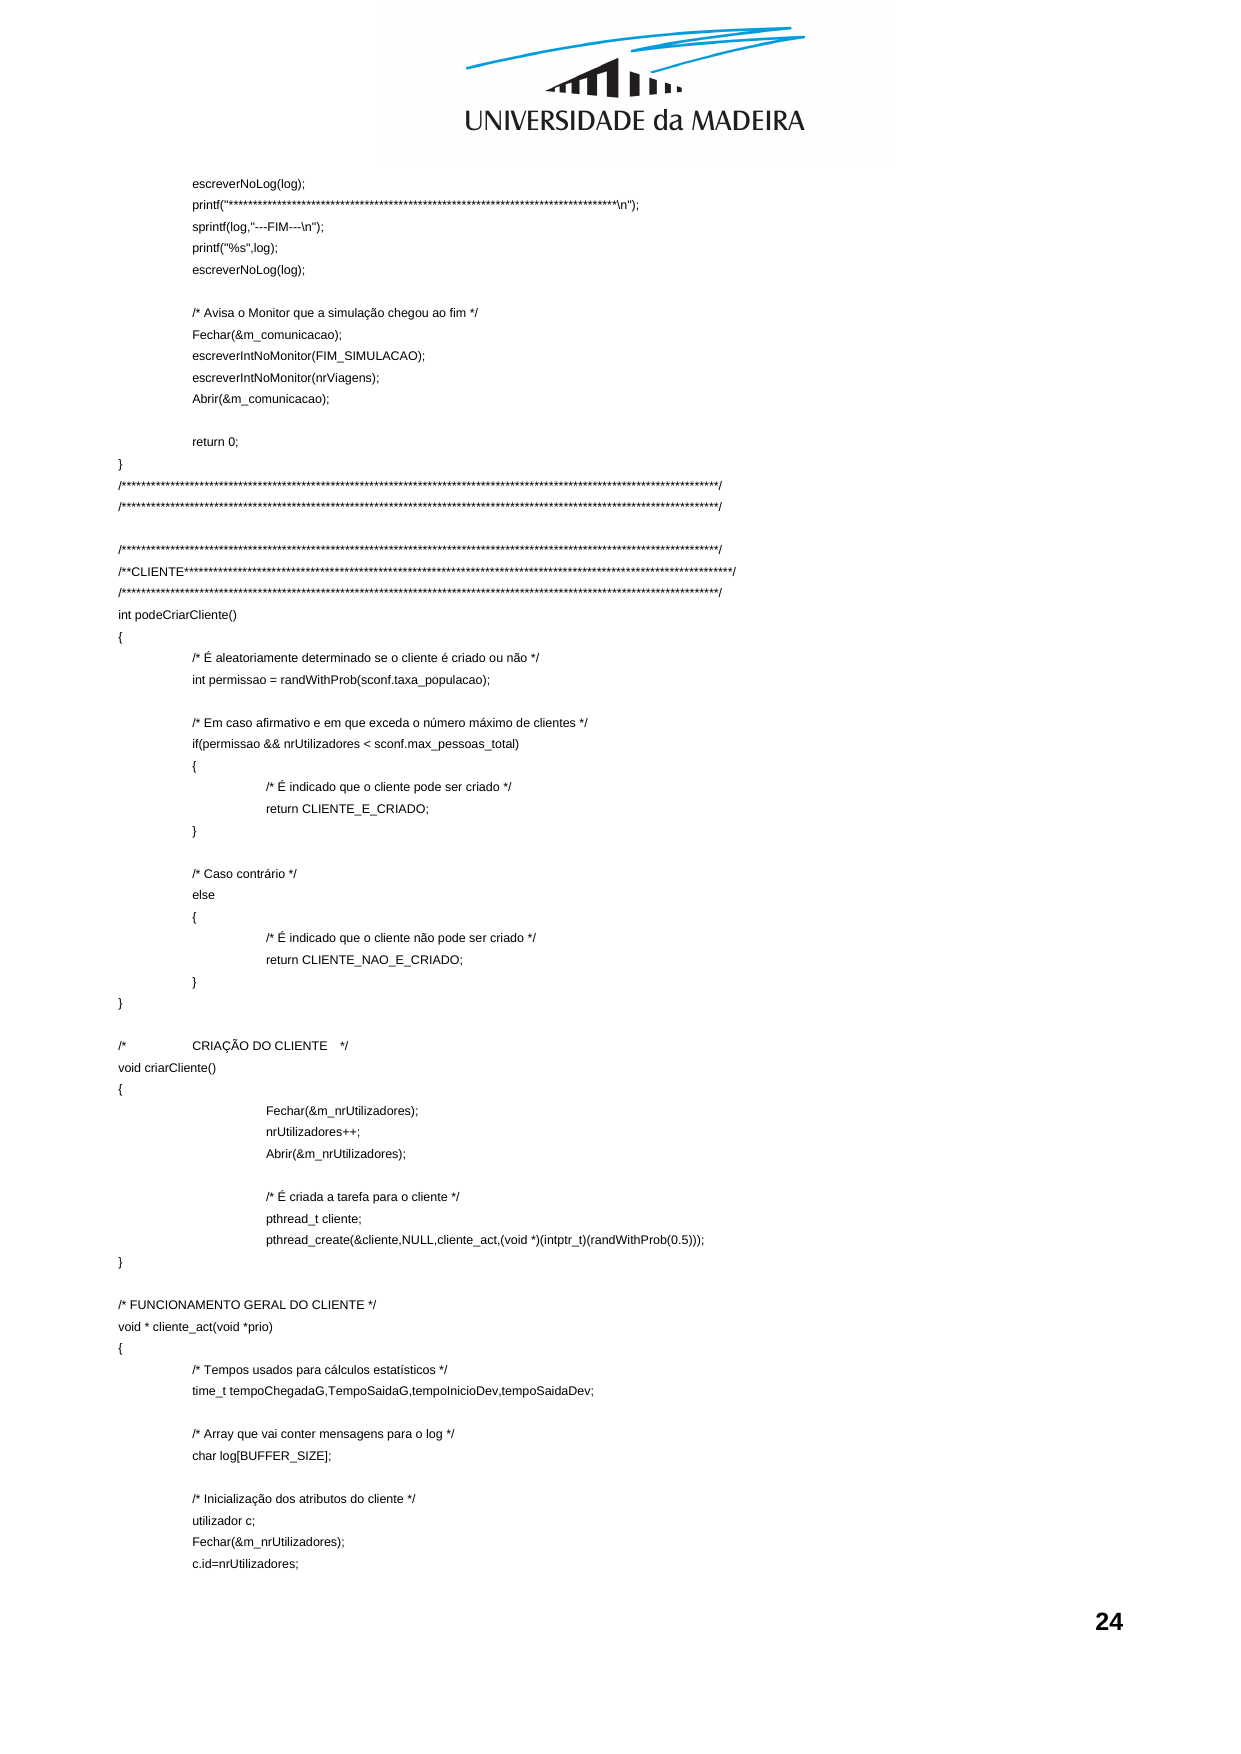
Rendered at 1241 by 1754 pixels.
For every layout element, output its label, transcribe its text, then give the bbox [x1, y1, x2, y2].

text /* É aleatoriamente determinado se o cliente é criado ou não */ [118, 651, 1123, 665]
text escreverIntNoMonitor(FIM_SIMULACAO); [118, 349, 1123, 363]
text /***************************************************************************************************************************/ [118, 586, 1123, 600]
text nrUtilizadores++; [118, 1125, 1123, 1139]
text } [118, 996, 1123, 1010]
picture [379, 0, 889, 165]
text } [118, 1254, 1123, 1269]
text utilizador c; [118, 1513, 1123, 1528]
text Abrir(&m_nrUtilizadores); [118, 1147, 1123, 1161]
text return 0; [118, 435, 1123, 449]
text /***************************************************************************************************************************/ [118, 478, 1123, 493]
text } [118, 823, 1123, 838]
text int podeCriarCliente() [118, 608, 1123, 622]
text return CLIENTE_NAO_E_CRIADO; [118, 953, 1123, 967]
text Fechar(&m_nrUtilizadores); [118, 1103, 1123, 1118]
text /* Avisa o Monitor que a simulação chegou ao fim */ [118, 306, 1123, 320]
text /**CLIENTE*****************************************************************************************************************/ [118, 564, 1123, 579]
text /* É indicado que o cliente não pode ser criado */ [118, 931, 1123, 945]
text void * cliente_act(void *prio) [118, 1319, 1123, 1333]
text } [118, 457, 1123, 471]
text { [118, 1082, 1123, 1096]
text int permissao = randWithProb(sconf.taxa_populacao); [118, 672, 1123, 687]
text else [118, 888, 1123, 902]
text printf("%s",log); [118, 241, 1123, 255]
text void criarCliente() [118, 1060, 1123, 1075]
text Fechar(&m_comunicacao); [118, 327, 1123, 342]
text pthread_t cliente; [118, 1211, 1123, 1226]
text pthread_create(&cliente,NULL,cliente_act,(void *)(intptr_t)(randWithProb(0.5))); [118, 1233, 1123, 1247]
text c.id=nrUtilizadores; [118, 1556, 1123, 1571]
text Fechar(&m_nrUtilizadores); [118, 1535, 1123, 1549]
text if(permissao && nrUtilizadores < sconf.max_pessoas_total) [118, 737, 1123, 751]
text /* Inicialização dos atributos do cliente */ [118, 1492, 1123, 1506]
text /* Caso contrário */ [118, 866, 1123, 881]
text char log[BUFFER_SIZE]; [118, 1448, 1123, 1463]
text return CLIENTE_E_CRIADO; [118, 802, 1123, 816]
text escreverNoLog(log); [118, 176, 1123, 191]
text /* CRIAÇÃO DO CLIENTE */ [118, 1039, 1123, 1053]
text { [118, 909, 1123, 924]
text { [118, 758, 1123, 773]
text /* FUNCIONAMENTO GERAL DO CLIENTE */ [118, 1298, 1123, 1312]
text /* Array que vai conter mensagens para o log */ [118, 1427, 1123, 1441]
text { [118, 629, 1123, 643]
text Abrir(&m_comunicacao); [118, 392, 1123, 406]
text escreverNoLog(log); [118, 263, 1123, 277]
text /* Em caso afirmativo e em que exceda o número máximo de clientes */ [118, 715, 1123, 730]
text /***************************************************************************************************************************/ [118, 500, 1123, 514]
text escreverIntNoMonitor(nrViagens); [118, 370, 1123, 385]
text /* Tempos usados para cálculos estatísticos */ [118, 1362, 1123, 1377]
text printf("********************************************************************************\n"); [118, 198, 1123, 212]
text /* É criada a tarefa para o cliente */ [118, 1190, 1123, 1204]
text } [118, 974, 1123, 988]
text /***************************************************************************************************************************/ [118, 543, 1123, 557]
text time_t tempoChegadaG,TempoSaidaG,tempoInicioDev,tempoSaidaDev; [118, 1384, 1123, 1398]
text { [118, 1341, 1123, 1355]
text /* É indicado que o cliente pode ser criado */ [118, 780, 1123, 794]
text sprintf(log,"---FIM---\n"); [118, 219, 1123, 234]
